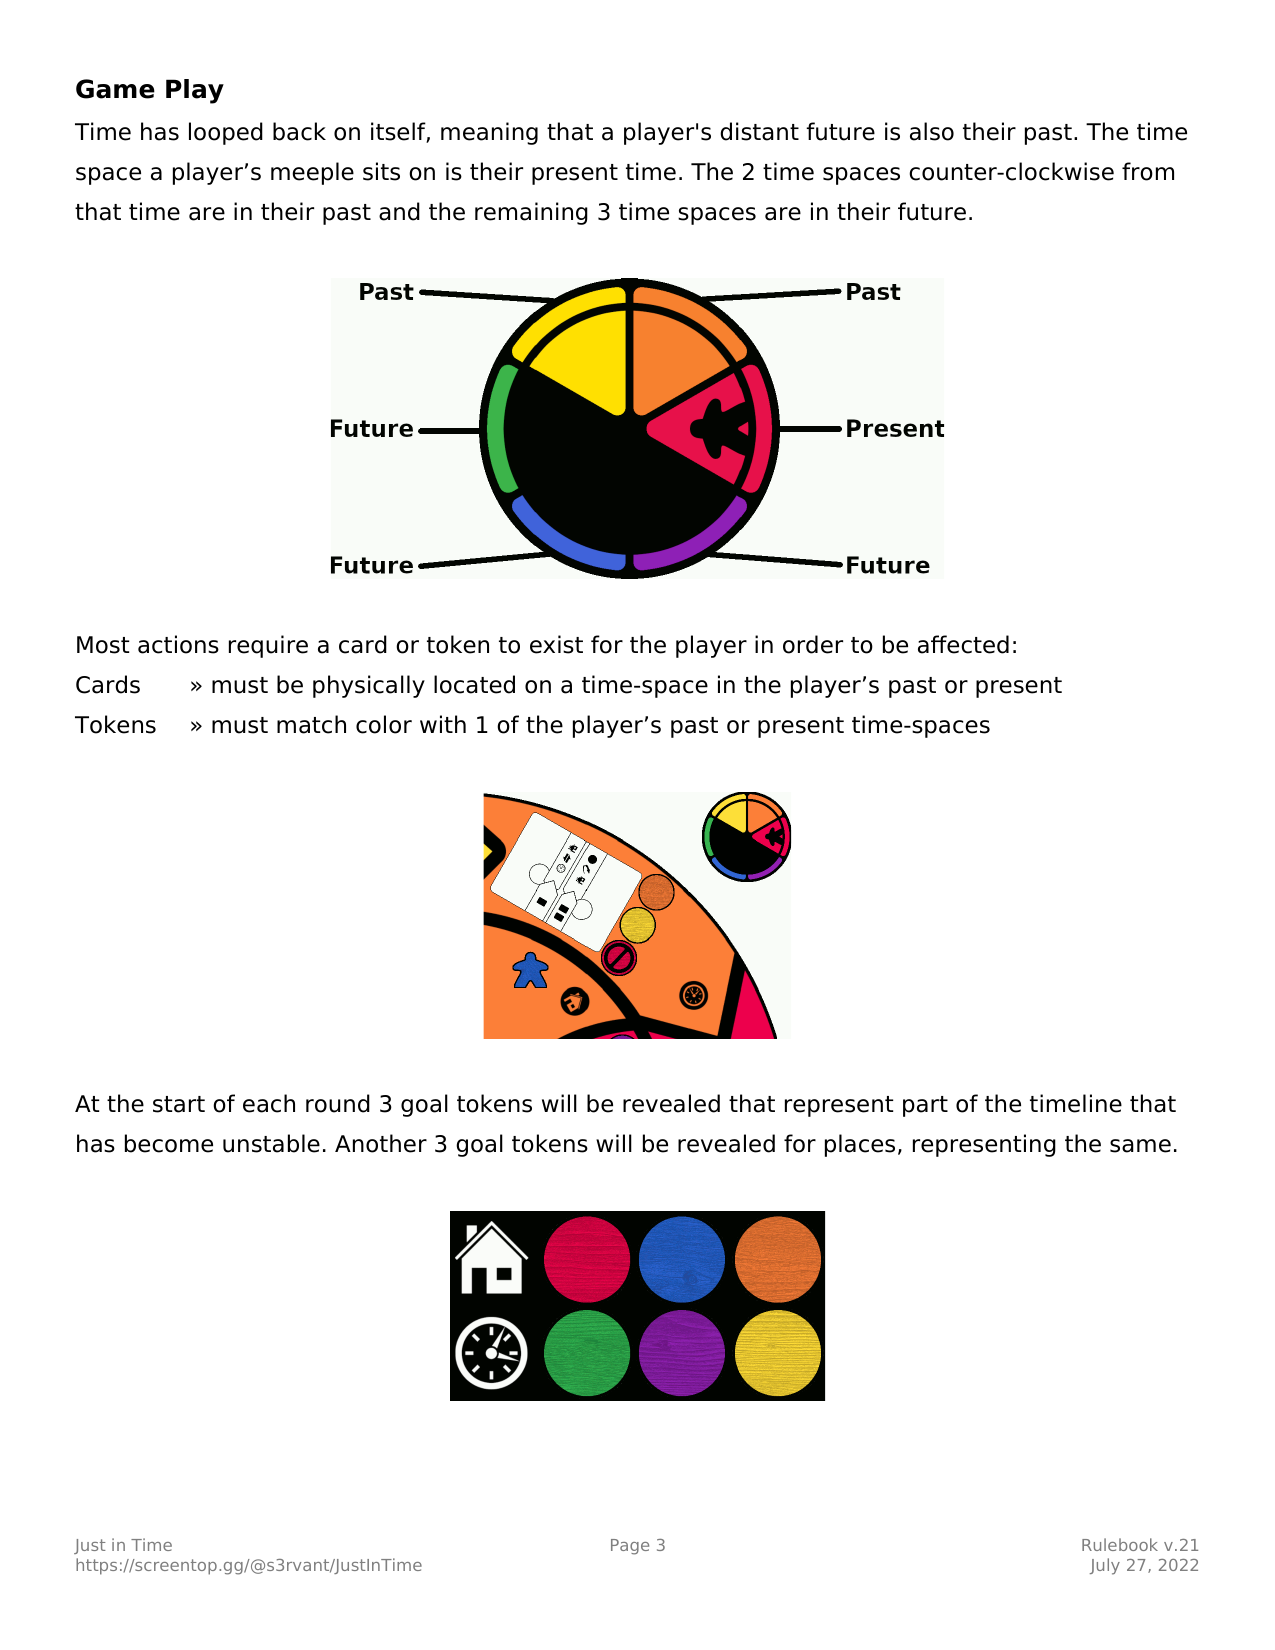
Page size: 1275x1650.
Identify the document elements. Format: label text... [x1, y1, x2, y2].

text Time has looped back on itself, meaning that a player's distant future is also their past. The time space a player’s meeple sits on is their present time. The 2 time spaces counter-clockwise from that time are in their past and the remaining 3 time spaces are in their future. [75, 119, 1200, 225]
picture [450, 1211, 826, 1401]
picture [330, 278, 945, 579]
text Tokens » must match color with 1 of the player’s past or present time-spaces [75, 712, 1200, 739]
text Game Play [75, 75, 1200, 104]
text At the start of each round 3 goal tokens will be revealed that represent part of the timeline that has become unstable. Another 3 goal tokens will be revealed for places, representing the same. [75, 1091, 1200, 1158]
picture [483, 792, 792, 1039]
text Most actions require a card or token to exist for the player in order to be affected: [75, 632, 1200, 659]
text Cards » must be physically located on a time-space in the player’s past or present [75, 672, 1200, 699]
